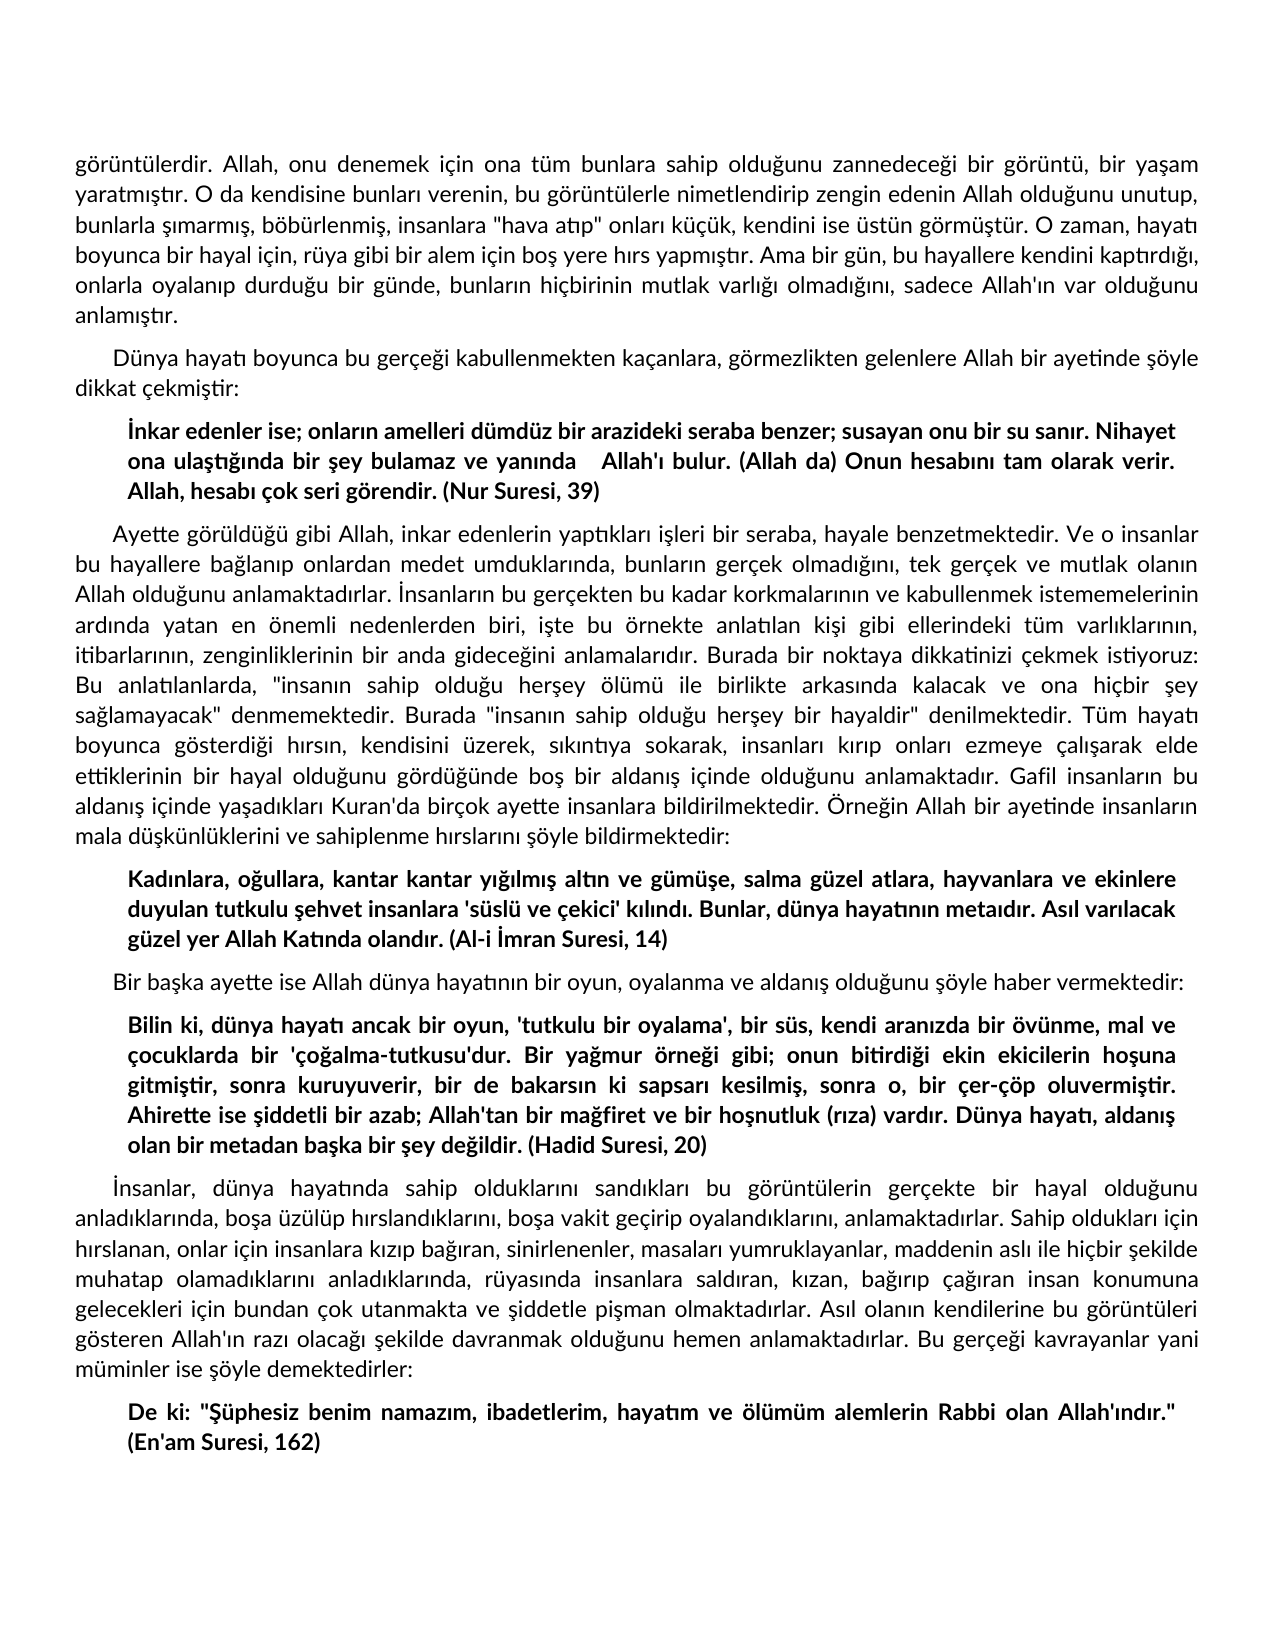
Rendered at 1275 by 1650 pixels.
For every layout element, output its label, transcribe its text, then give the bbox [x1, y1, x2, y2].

text Dünya hayatı boyunca bu gerçeği kabullenmekten kaçanlara, görmezlikten gelenlere Allah bir ayetinde şöyle dikkat çekmiştir: [75, 344, 1200, 401]
text De ki: "Şüphesiz benim namazım, ibadetlerim, hayatım ve ölümüm alemlerin Rabbi olan Allah'ındır." (En'am Suresi, 162) [127, 1398, 1177, 1456]
text Bilin ki, dünya hayatı ancak bir oyun, 'tutkulu bir oyalama', bir süs, kendi aranızda bir övünme, mal ve çocuklarda bir 'çoğalma-tutkusu'dur. Bir yağmur örneği gibi; onun bitirdiği ekin ekicilerin hoşuna gitmiştir, sonra kuruyuverir, bir de bakarsın ki sapsarı kesilmiş, sonra o, bir çer-çöp oluvermiştir. Ahirette ise şiddetli bir azab; Allah'tan bir mağfiret ve bir hoşnutluk (rıza) vardır. Dünya hayatı, aldanış olan bir metadan başka bir şey değildir. (Hadid Suresi, 20) [127, 1010, 1177, 1159]
text görüntülerdir. Allah, onu denemek için ona tüm bunlara sahip olduğunu zannedeceği bir görüntü, bir yaşam yaratmıştır. O da kendisine bunları verenin, bu görüntülerle nimetlendirip zengin edenin Allah olduğunu unutup, bunlarla şımarmış, böbürlenmiş, insanlara "hava atıp" onları küçük, kendini ise üstün görmüştür. O zaman, hayatı boyunca bir hayal için, rüya gibi bir alem için boş yere hırs yapmıştır. Ama bir gün, bu hayallere kendini kaptırdığı, onlarla oyalanıp durduğu bir günde, bunların hiçbirinin mutlak varlığı olmadığını, sadece Allah'ın var olduğunu anlamıştır. [75, 150, 1200, 328]
text Kadınlara, oğullara, kantar kantar yığılmış altın ve gümüşe, salma güzel atlara, hayvanlara ve ekinlere duyulan tutkulu şehvet insanlara 'süslü ve çekici' kılındı. Bunlar, dünya hayatının metaıdır. Asıl varılacak güzel yer Allah Katında olandır. (Al-i İmran Suresi, 14) [127, 864, 1177, 952]
text İnsanlar, dünya hayatında sahip olduklarını sandıkları bu görüntülerin gerçekte bir hayal olduğunu anladıklarında, boşa üzülüp hırslandıklarını, boşa vakit geçirip oyalandıklarını, anlamaktadırlar. Sahip oldukları için hırslanan, onlar için insanlara kızıp bağıran, sinirlenenler, masaları yumruklayanlar, maddenin aslı ile hiçbir şekilde muhatap olamadıklarını anladıklarında, rüyasında insanlara saldıran, kızan, bağırıp çağıran insan konumuna gelecekleri için bundan çok utanmakta ve şiddetle pişman olmaktadırlar. Asıl olanın kendilerine bu görüntüleri gösteren Allah'ın razı olacağı şekilde davranmak olduğunu hemen anlamaktadırlar. Bu gerçeği kavrayanlar yani müminler ise şöyle demektedirler: [75, 1174, 1200, 1383]
text Bir başka ayette ise Allah dünya hayatının bir oyun, oyalanma ve aldanış olduğunu şöyle haber vermektedir: [75, 968, 1200, 995]
text İnkar edenler ise; onların amelleri dümdüz bir arazideki seraba benzer; susayan onu bir su sanır. Nihayet ona ulaştığında bir şey bulamaz ve yanında Allah'ı bulur. (Allah da) Onun hesabını tam olarak verir. Allah, hesabı çok seri görendir. (Nur Suresi, 39) [127, 417, 1177, 504]
text Ayette görüldüğü gibi Allah, inkar edenlerin yaptıkları işleri bir seraba, hayale benzetmektedir. Ve o insanlar bu hayallere bağlanıp onlardan medet umduklarında, bunların gerçek olmadığını, tek gerçek ve mutlak olanın Allah olduğunu anlamaktadırlar. İnsanların bu gerçekten bu kadar korkmalarının ve kabullenmek istememelerinin ardında yatan en önemli nedenlerden biri, işte bu örnekte anlatılan kişi gibi ellerindeki tüm varlıklarının, itibarlarının, zenginliklerinin bir anda gideceğini anlamalarıdır. Burada bir noktaya dikkatinizi çekmek istiyoruz: Bu anlatılanlarda, "insanın sahip olduğu herşey ölümü ile birlikte arkasında kalacak ve ona hiçbir şey sağlamayacak" denmemektedir. Burada "insanın sahip olduğu herşey bir hayaldir" denilmektedir. Tüm hayatı boyunca gösterdiği hırsın, kendisini üzerek, sıkıntıya sokarak, insanları kırıp onları ezmeye çalışarak elde ettiklerinin bir hayal olduğunu gördüğünde boş bir aldanış içinde olduğunu anlamaktadır. Gafil insanların bu aldanış içinde yaşadıkları Kuran'da birçok ayette insanlara bildirilmektedir. Örneğin Allah bir ayetinde insanların mala düşkünlüklerini ve sahiplenme hırslarını şöyle bildirmektedir: [75, 520, 1200, 849]
